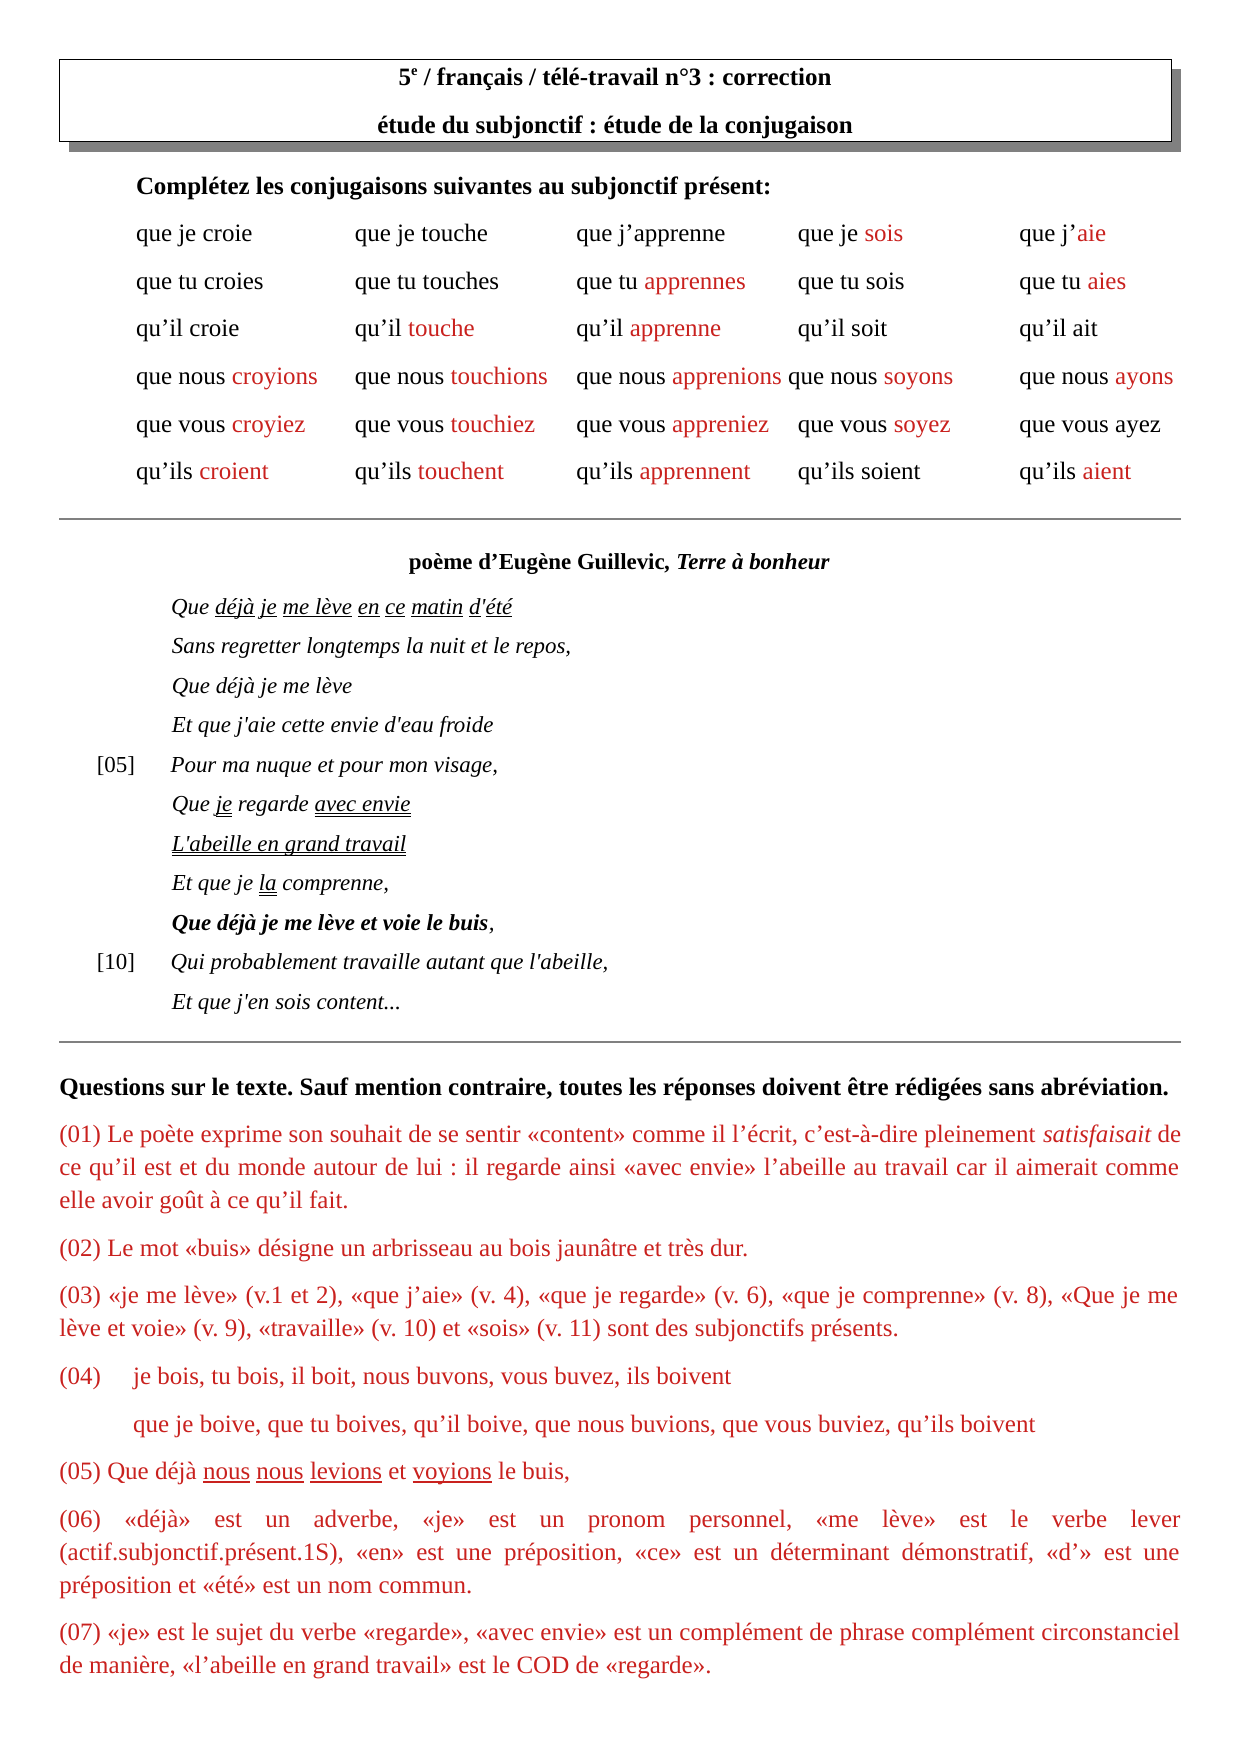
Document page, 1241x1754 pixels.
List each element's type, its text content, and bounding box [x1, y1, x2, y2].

text qu’il croie qu’il touche qu’il apprenne qu’il soit qu’il ait [59, 313, 1181, 342]
text (07) «je» est le sujet du verbe «regarde», «avec envie» est un complément de phrase complément circonstanciel de manière, «l’abeille en grand travail» est le COD de «regarde». [59, 1617, 1181, 1679]
list [10] Qui probablement travaille autant que l'abeille, [59, 948, 1181, 975]
text (04) je bois, tu bois, il boit, nous buvons, vous buvez, ils boivent [59, 1361, 1181, 1390]
text (03) «je me lève» (v.1 et 2), «que j’aie» (v. 4), «que je regarde» (v. 6), «que je comprenne» (v. 8), «Que je me lève et voie» (v. 9), «travaille» (v. 10) et «sois» (v. 11) sont des subjonctifs présents. [59, 1280, 1181, 1342]
list Et que je la comprenne, [134, 869, 1181, 896]
text que nous croyions que nous touchions que nous apprenions que nous soyons que nous ayons [59, 361, 1181, 390]
list [05] Pour ma nuque et pour mon visage, [59, 751, 1181, 777]
text que tu croies que tu touches que tu apprennes que tu sois que tu aies [59, 266, 1181, 295]
text (02) Le mot «buis» désigne un arbrisseau au bois jaunâtre et très dur. [59, 1233, 1181, 1262]
list Que je regarde avec envie [134, 790, 1181, 817]
text (01) Le poète exprime son souhait de se sentir «content» comme il l’écrit, c’est-à-dire pleinement satisfaisait de ce qu’il est et du monde autour de lui : il regarde ainsi «avec envie» l’abeille au travail car il aimerait comme elle avoir goût à ce qu’il fait. [59, 1119, 1181, 1214]
list Que déjà je me lève en ce matin d'été [59, 593, 1181, 619]
list L'abeille en grand travail [134, 830, 1181, 856]
list Que déjà je me lève [134, 672, 1181, 698]
text que vous croyiez que vous touchiez que vous appreniez que vous soyez que vous ayez [59, 409, 1181, 437]
text 5e / français / télé-travail n°3 : correction [60, 60, 1171, 91]
text que je croie que je touche que j’apprenne que je sois que j’aie [59, 218, 1181, 247]
text étude du subjonctif : étude de la conjugaison [60, 107, 1171, 141]
text Complétez les conjugaisons suivantes au subjonctif présent: [59, 171, 1181, 199]
text (05) Que déjà nous nous levions et voyions le buis, [59, 1456, 1181, 1485]
text que je boive, que tu boives, qu’il boive, que nous buvions, que vous buviez, qu’ils boivent [59, 1409, 1181, 1437]
list Sans regretter longtemps la nuit et le repos, [134, 632, 1181, 659]
list Que déjà je me lève et voie le buis, [134, 909, 1181, 935]
list Et que j'aie cette envie d'eau froide [134, 711, 1181, 738]
text qu’ils croient qu’ils touchent qu’ils apprennent qu’ils soient qu’ils aient [59, 456, 1181, 485]
text Questions sur le texte. Sauf mention contraire, toutes les réponses doivent être rédigées sans abréviation. [59, 1072, 1181, 1100]
text poème d’Eugène Guillevic, Terre à bonheur [59, 548, 1181, 574]
list Et que j'en sois content... [134, 988, 1181, 1014]
text (06) «déjà» est un adverbe, «je» est un pronom personnel, «me lève» est le verbe lever (actif.subjonctif.présent.1S), «en» est une préposition, «ce» est un déterminant démonstratif, «d’» est une préposition et «été» est un nom commun. [59, 1504, 1181, 1599]
